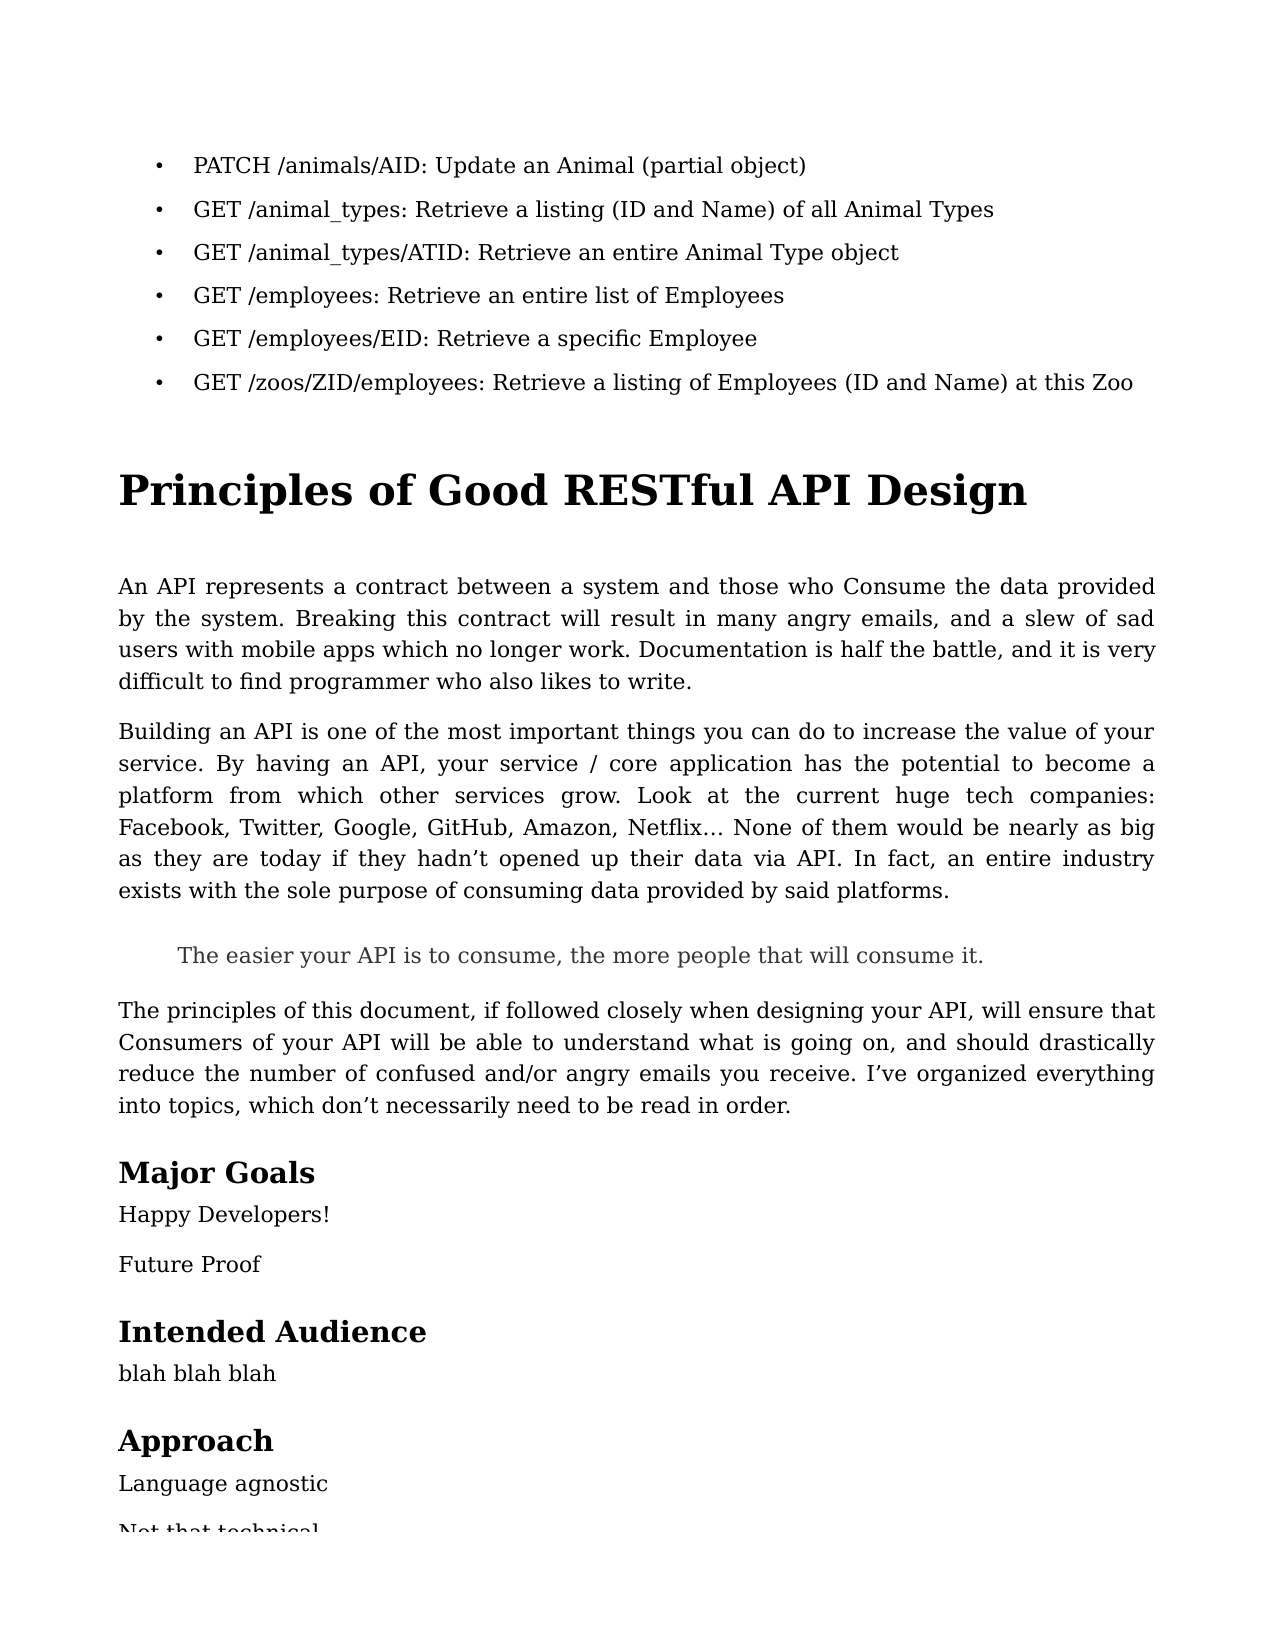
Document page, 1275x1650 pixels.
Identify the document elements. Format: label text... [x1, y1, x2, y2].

list GET /employees: Retrieve an entire list of Employees [156, 283, 1157, 309]
list GET /zoos/ZID/employees: Retrieve a listing of Employees (ID and Name) at this Zoo [156, 370, 1157, 395]
list GET /animal_types/ATID: Retrieve an entire Animal Type object [156, 240, 1157, 266]
list PATCH /animals/AID: Update an Animal (partial object) [156, 153, 1157, 179]
list GET /animal_types: Retrieve a listing (ID and Name) of all Animal Types [156, 197, 1157, 222]
list GET /employees/EID: Retrieve a specific Employee [156, 326, 1157, 352]
